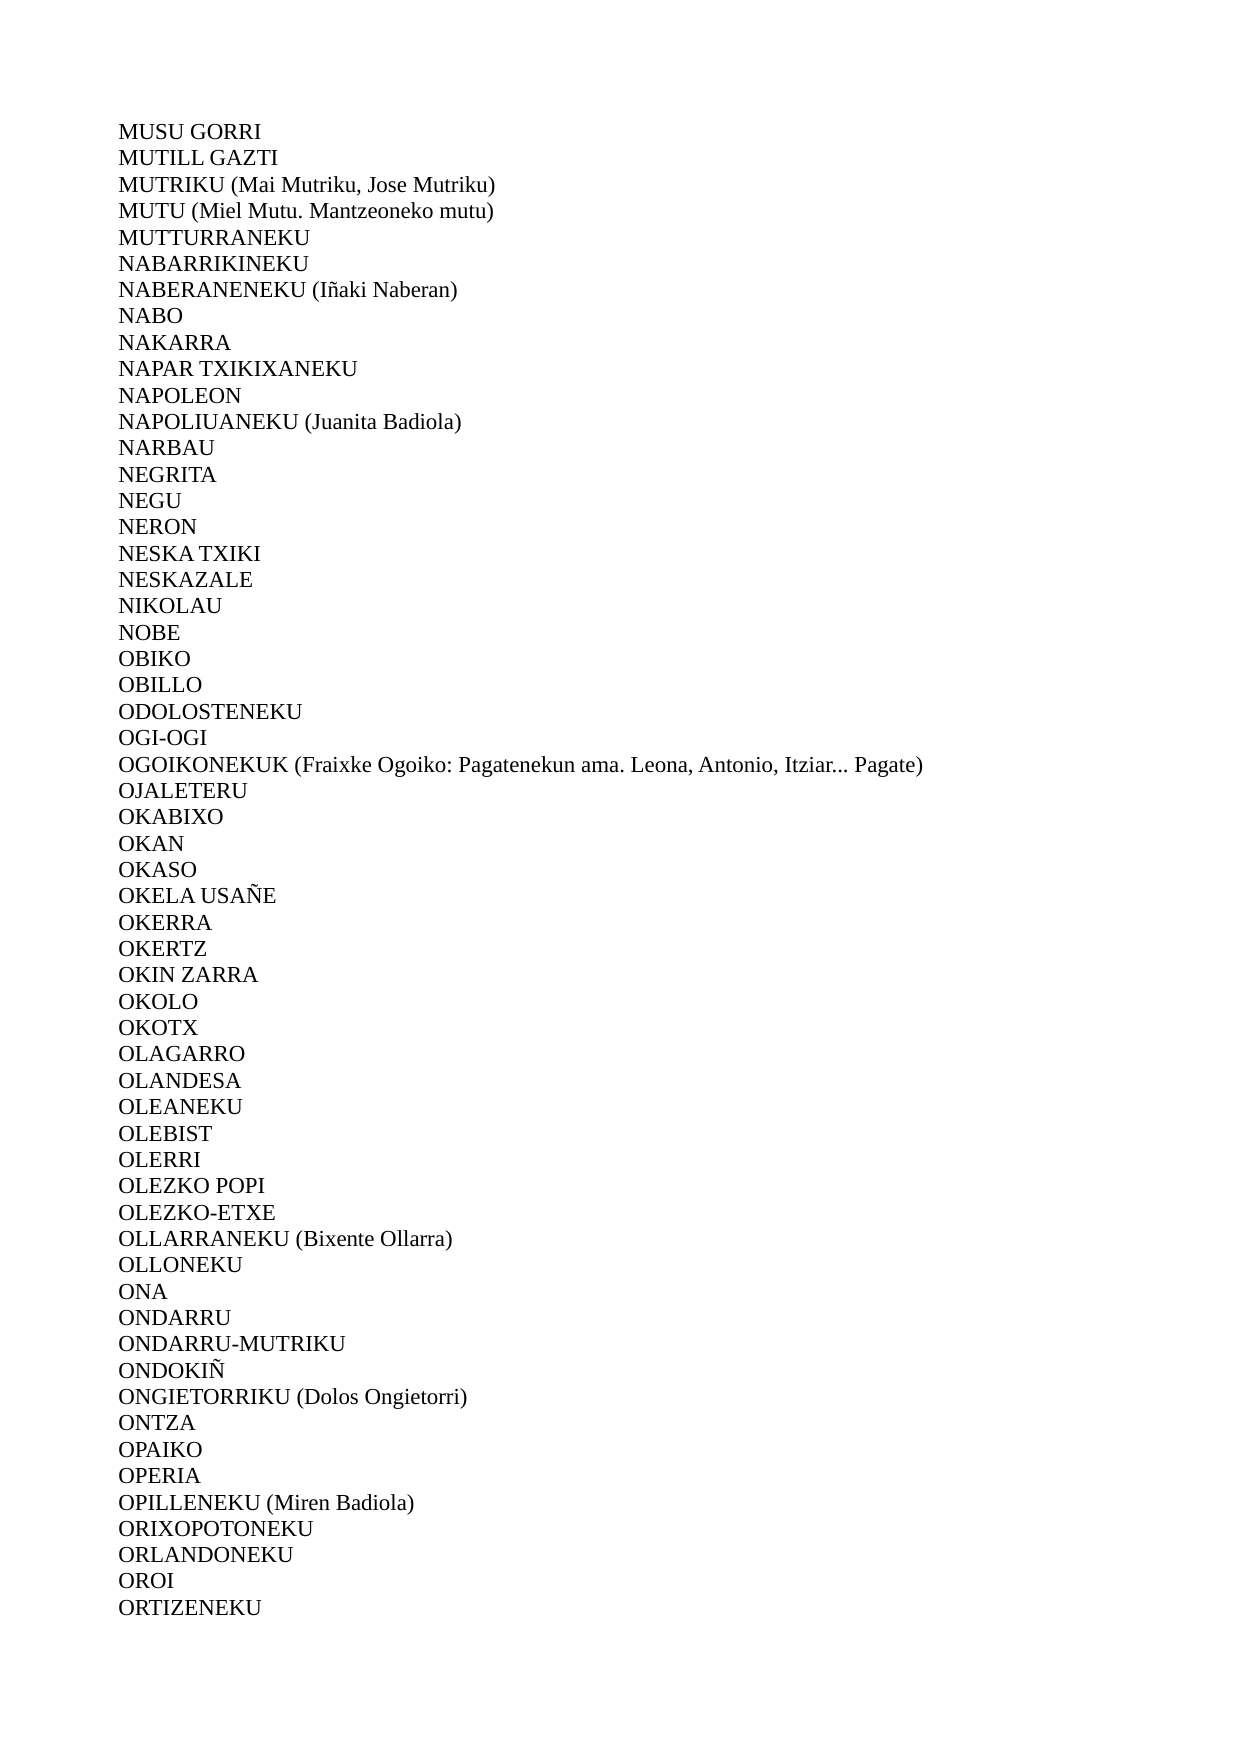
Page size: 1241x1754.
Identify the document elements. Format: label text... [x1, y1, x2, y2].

text OKERTZ [118, 935, 1122, 961]
text OKABIXO [118, 803, 1122, 830]
text OKOTX [118, 1014, 1122, 1041]
text ODOLOSTENEKU [118, 698, 1122, 724]
text NOBE [118, 619, 1122, 645]
text OKIN ZARRA [118, 961, 1122, 988]
text MUTILL GAZTI [118, 144, 1122, 171]
text ONGIETORRIKU (Dolos Ongietorri) [118, 1383, 1122, 1409]
text OJALETERU [118, 777, 1122, 803]
text NEGU [118, 487, 1122, 513]
text NAPOLIUANEKU (Juanita Badiola) [118, 408, 1122, 434]
text ORLANDONEKU [118, 1541, 1122, 1568]
text NABO [118, 303, 1122, 329]
text MUTTURRANEKU [118, 223, 1122, 250]
text ONDOKIÑ [118, 1357, 1122, 1383]
text OLAGARRO [118, 1041, 1122, 1067]
text OLLARRANEKU (Bixente Ollarra) [118, 1225, 1122, 1251]
text OKASO [118, 856, 1122, 882]
text OBILLO [118, 672, 1122, 698]
text ONDARRU [118, 1304, 1122, 1330]
text OGOIKONEKUK (Fraixke Ogoiko: Pagatenekun ama. Leona, Antonio, Itziar... Pagate) [118, 751, 1122, 777]
text OGI-OGI [118, 724, 1122, 751]
text OBIKO [118, 645, 1122, 672]
text OLEBIST [118, 1119, 1122, 1146]
text OLLONEKU [118, 1251, 1122, 1278]
text ONTZA [118, 1409, 1122, 1436]
text NAKARRA [118, 329, 1122, 355]
text NEGRITA [118, 461, 1122, 487]
text NAPOLEON [118, 382, 1122, 408]
text NIKOLAU [118, 592, 1122, 619]
text OLEANEKU [118, 1093, 1122, 1119]
text OPERIA [118, 1462, 1122, 1488]
text OKOLO [118, 988, 1122, 1014]
text MUSU GORRI [118, 118, 1122, 144]
text OLANDESA [118, 1067, 1122, 1093]
text OROI [118, 1568, 1122, 1594]
text OKELA USAÑE [118, 882, 1122, 909]
text MUTU (Miel Mutu. Mantzeoneko mutu) [118, 197, 1122, 223]
text OLEZKO-ETXE [118, 1199, 1122, 1225]
text OPAIKO [118, 1436, 1122, 1462]
text ORTIZENEKU [118, 1594, 1122, 1620]
text NABERANENEKU (Iñaki Naberan) [118, 276, 1122, 303]
text NESKA TXIKI [118, 540, 1122, 566]
text OKERRA [118, 909, 1122, 935]
text ONA [118, 1278, 1122, 1304]
text NARBAU [118, 434, 1122, 461]
text OPILLENEKU (Miren Badiola) [118, 1488, 1122, 1515]
text ORIXOPOTONEKU [118, 1515, 1122, 1541]
text OLEZKO POPI [118, 1172, 1122, 1199]
text NESKAZALE [118, 566, 1122, 592]
text MUTRIKU (Mai Mutriku, Jose Mutriku) [118, 171, 1122, 197]
text NABARRIKINEKU [118, 250, 1122, 276]
text OLERRI [118, 1146, 1122, 1172]
text NERON [118, 513, 1122, 540]
text NAPAR TXIKIXANEKU [118, 355, 1122, 382]
text ONDARRU-MUTRIKU [118, 1330, 1122, 1357]
text OKAN [118, 830, 1122, 856]
